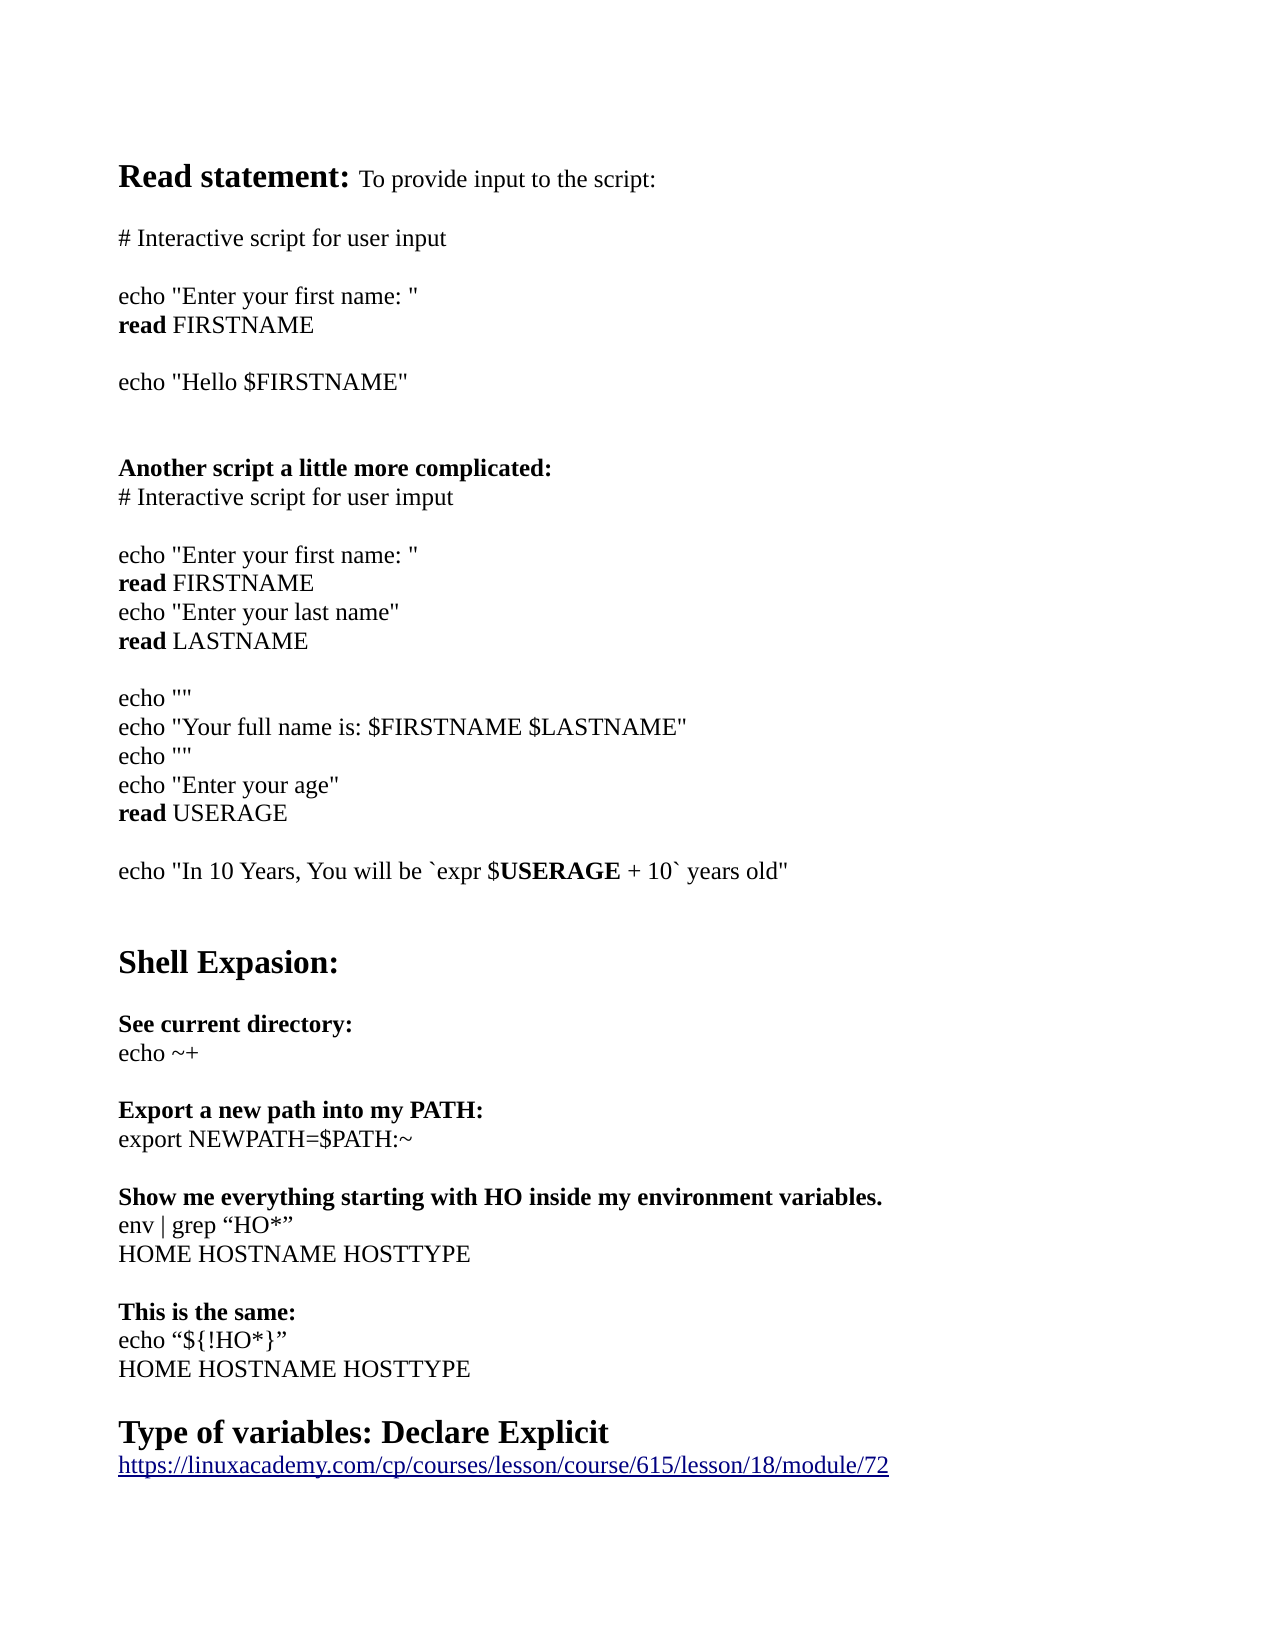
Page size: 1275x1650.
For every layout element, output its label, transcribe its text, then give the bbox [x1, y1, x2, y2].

text See current directory: [118, 1009, 1157, 1038]
text Export a new path into my PATH: [118, 1096, 1157, 1124]
text Read statement: To provide input to the script: [118, 156, 1157, 195]
text echo "In 10 Years, You will be `expr $USERAGE + 10` years old" [118, 856, 1157, 885]
text read USERAGE [118, 798, 1157, 827]
text read FIRSTNAME [118, 310, 1157, 338]
text export NEWPATH=$PATH:~ [118, 1124, 1157, 1153]
text echo ~+ [118, 1038, 1157, 1067]
text env | grep “HO*” [118, 1211, 1157, 1239]
text read LASTNAME [118, 626, 1157, 655]
text HOME HOSTNAME HOSTTYPE [118, 1354, 1157, 1383]
text echo "Enter your first name: " [118, 540, 1157, 568]
text echo "" [118, 741, 1157, 770]
text echo “${!HO*}” [118, 1326, 1157, 1354]
text Type of variables: Declare Explicit [118, 1412, 1157, 1450]
text Another script a little more complicated: [118, 453, 1157, 482]
text # Interactive script for user input [118, 223, 1157, 252]
text https://linuxacademy.com/cp/courses/lesson/course/615/lesson/18/module/72 [118, 1450, 1157, 1479]
text echo "Your full name is: $FIRSTNAME $LASTNAME" [118, 712, 1157, 741]
text Show me everything starting with HO inside my environment variables. [118, 1182, 1157, 1211]
text HOME HOSTNAME HOSTTYPE [118, 1239, 1157, 1268]
text This is the same: [118, 1297, 1157, 1326]
text echo "Enter your age" [118, 770, 1157, 798]
text echo "Enter your last name" [118, 597, 1157, 626]
text echo "Hello $FIRSTNAME" [118, 367, 1157, 396]
text Shell Expasion: [118, 942, 1157, 981]
text # Interactive script for user imput [118, 482, 1157, 511]
text read FIRSTNAME [118, 568, 1157, 597]
text echo "Enter your first name: " [118, 281, 1157, 310]
text echo "" [118, 683, 1157, 712]
